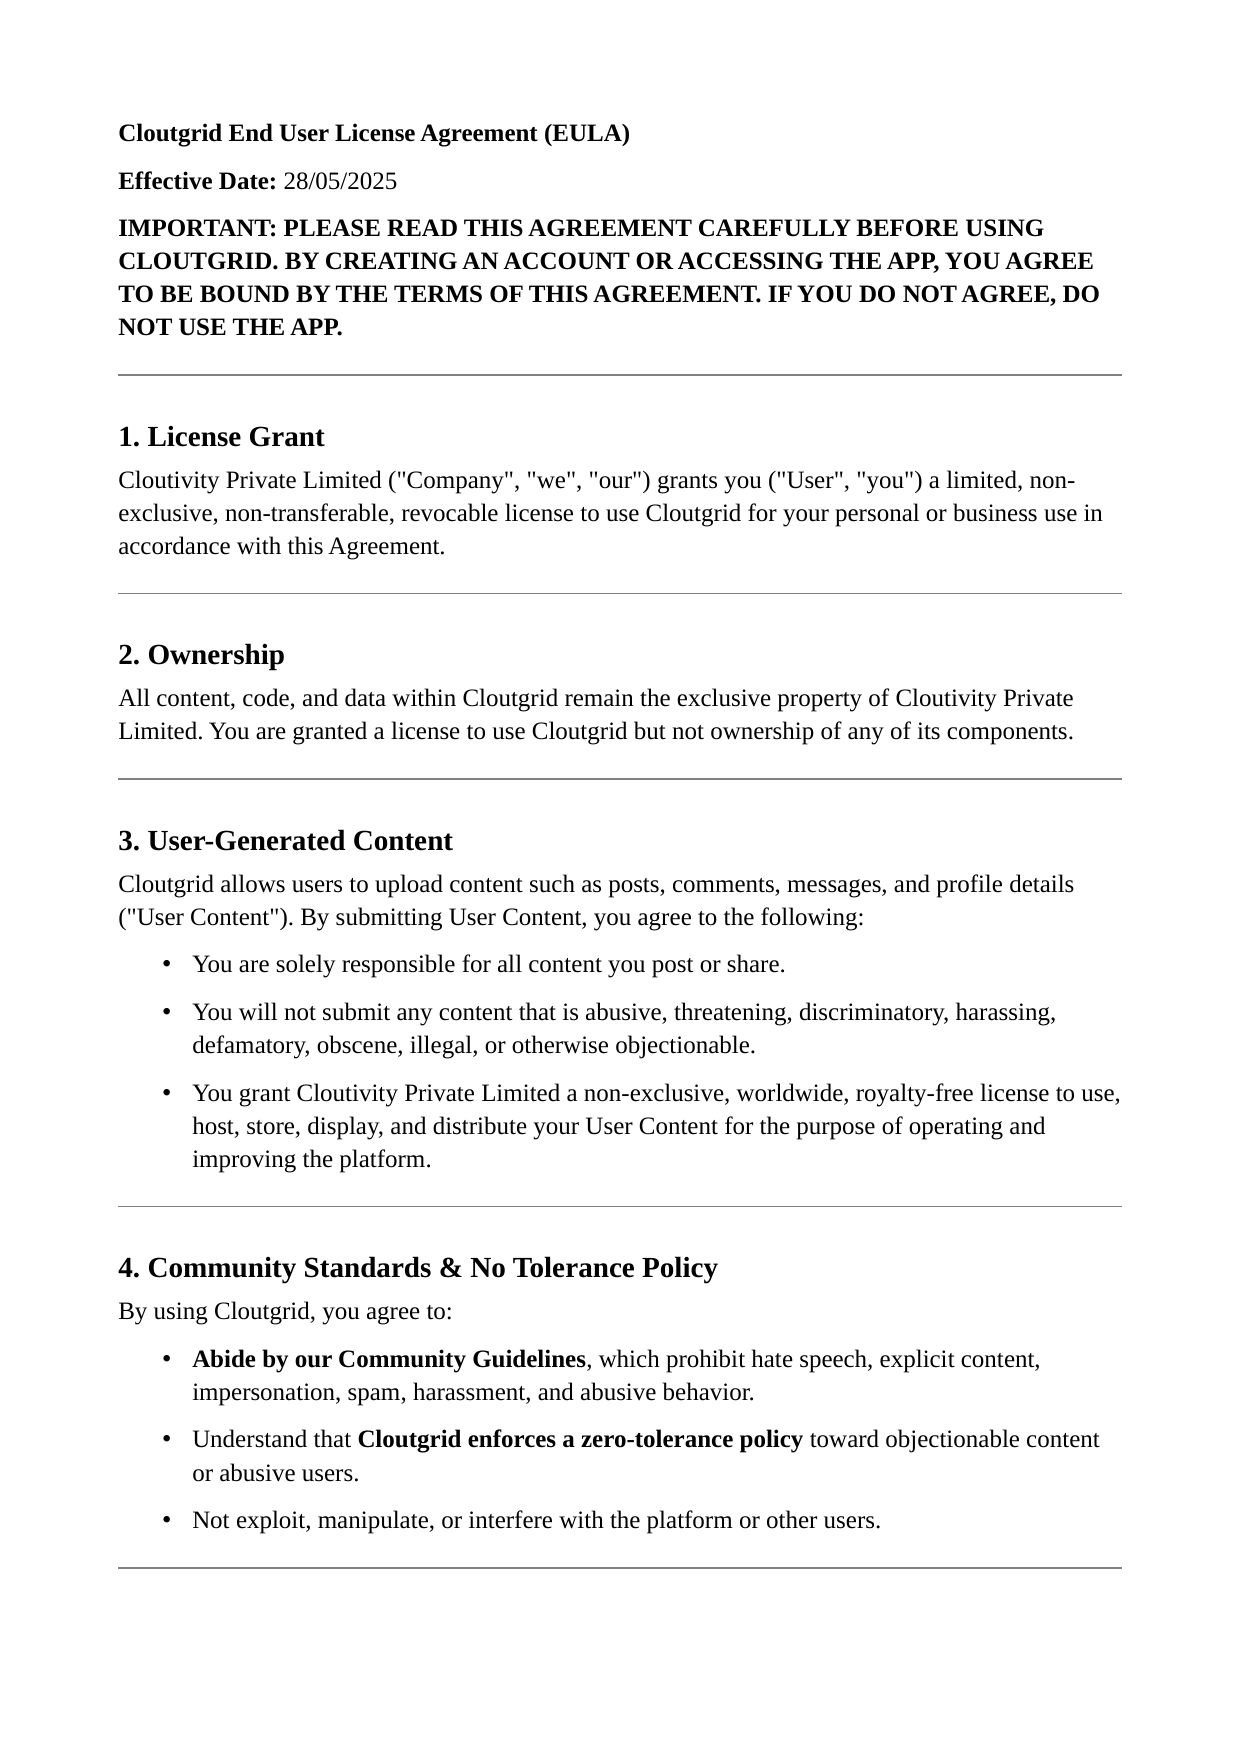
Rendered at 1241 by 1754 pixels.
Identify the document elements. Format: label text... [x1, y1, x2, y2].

list Abide by our Community Guidelines, which prohibit hate speech, explicit content, impersonation, spam, harassment, and abusive behavior. [162, 1344, 1122, 1406]
subtitle 3. User-Generated Content [118, 823, 1122, 856]
text By using Cloutgrid, you agree to: [118, 1296, 1122, 1325]
list You will not submit any content that is abusive, threatening, discriminatory, harassing, defamatory, obscene, illegal, or otherwise objectionable. [162, 997, 1122, 1059]
subtitle 1. License Grant [118, 419, 1122, 452]
list Not exploit, manipulate, or interfere with the platform or other users. [162, 1505, 1122, 1534]
subtitle 2. Ownership [118, 637, 1122, 671]
list Understand that Cloutgrid enforces a zero-tolerance policy toward objectionable content or abusive users. [162, 1424, 1122, 1486]
text IMPORTANT: PLEASE READ THIS AGREEMENT CAREFULLY BEFORE USING CLOUTGRID. BY CREATING AN ACCOUNT OR ACCESSING THE APP, YOU AGREE TO BE BOUND BY THE TERMS OF THIS AGREEMENT. IF YOU DO NOT AGREE, DO NOT USE THE APP. [118, 213, 1122, 341]
subtitle 4. Community Standards & No Tolerance Policy [118, 1250, 1122, 1284]
text Effective Date: 28/05/2025 [118, 166, 1122, 194]
text Cloutgrid allows users to upload content such as posts, comments, messages, and profile details ("User Content"). By submitting User Content, you agree to the following: [118, 869, 1122, 931]
text All content, code, and data within Cloutgrid remain the exclusive property of Cloutivity Private Limited. You are granted a license to use Cloutgrid but not ownership of any of its components. [118, 683, 1122, 745]
text Cloutivity Private Limited ("Company", "we", "our") grants you ("User", "you") a limited, non-exclusive, non-transferable, revocable license to use Cloutgrid for your personal or business use in accordance with this Agreement. [118, 465, 1122, 560]
text Cloutgrid End User License Agreement (EULA) [118, 118, 1122, 147]
list You grant Cloutivity Private Limited a non-exclusive, worldwide, royalty-free license to use, host, store, display, and distribute your User Content for the purpose of operating and improving the platform. [162, 1078, 1122, 1173]
list You are solely responsible for all content you post or share. [162, 949, 1122, 978]
